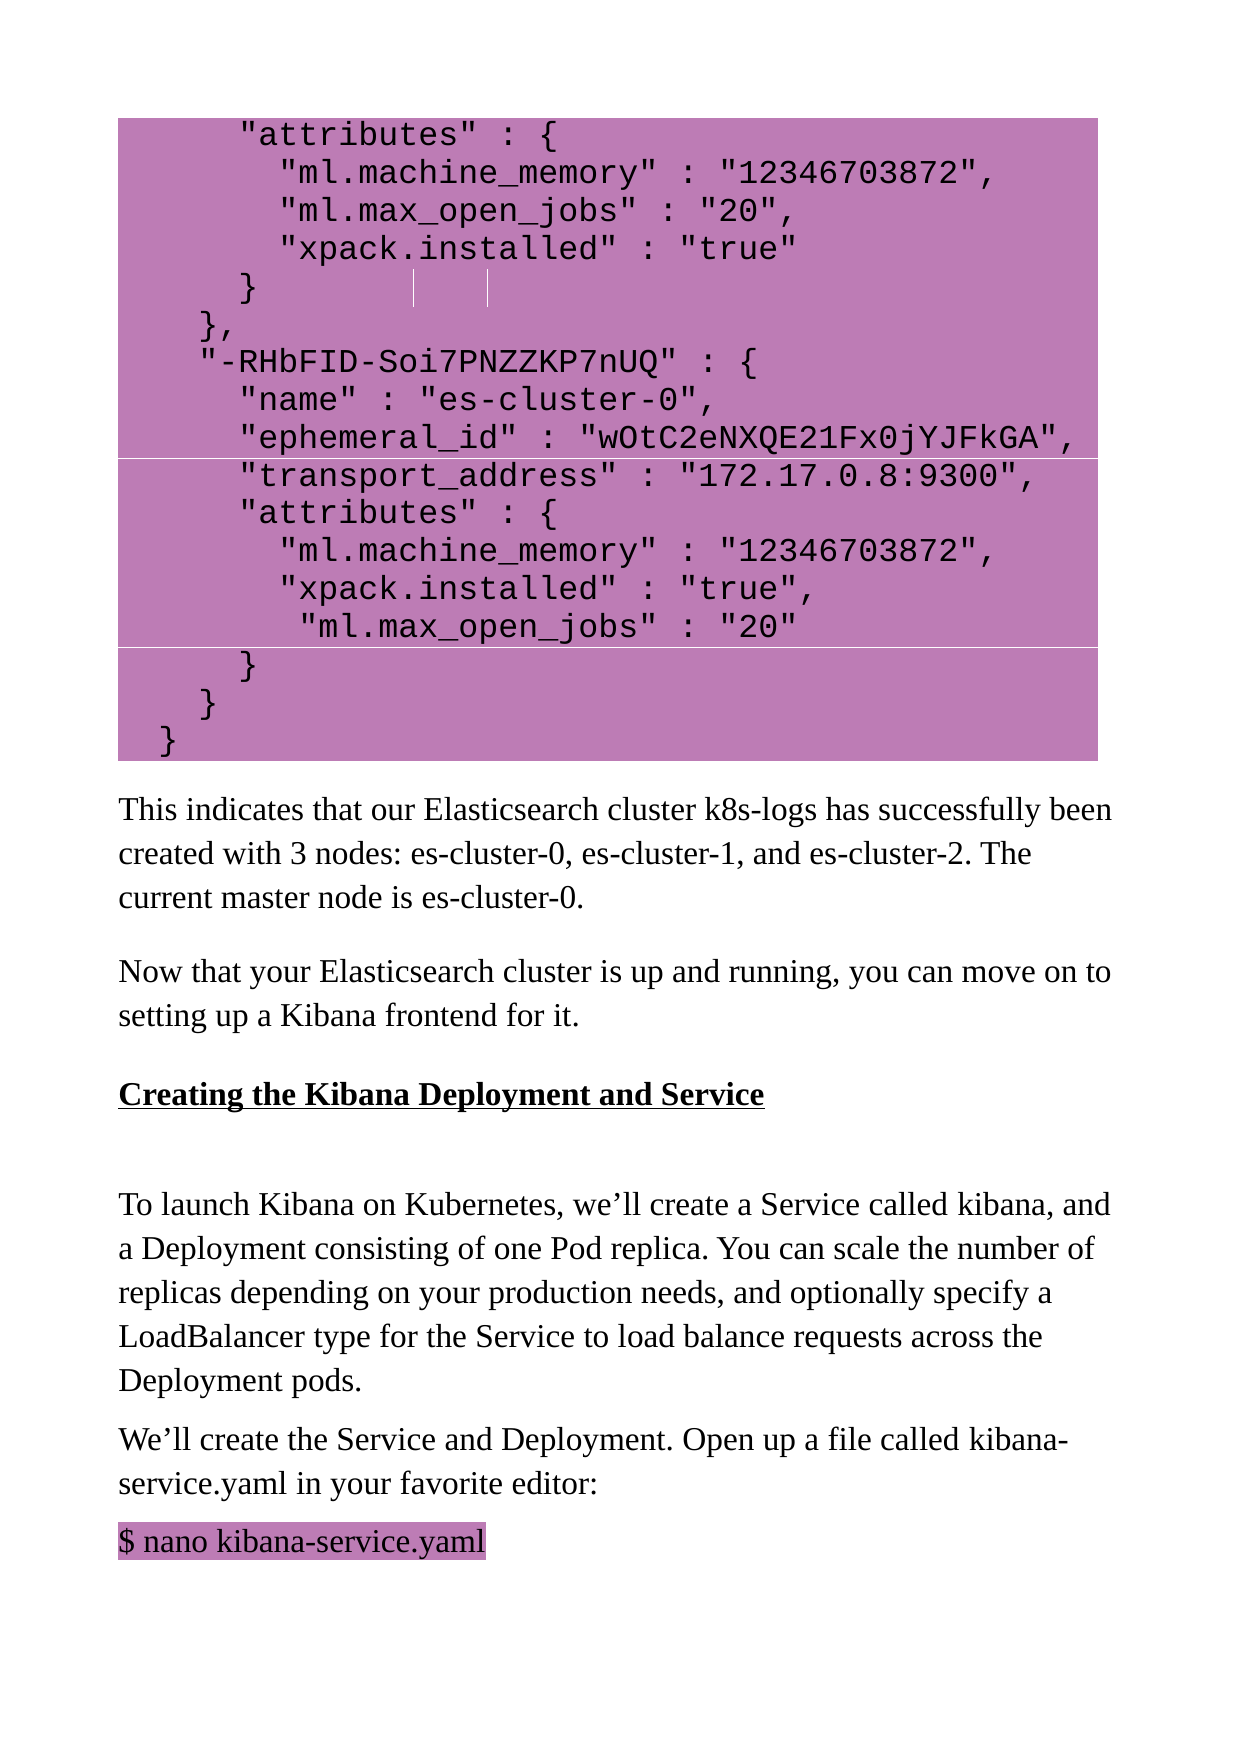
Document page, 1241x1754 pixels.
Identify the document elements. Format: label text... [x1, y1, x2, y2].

text "xpack.installed" : "true" [118, 232, 1122, 269]
text We’ll create the Service and Deployment. Open up a file called kibana-service.yaml in your favorite editor: [118, 1419, 1122, 1501]
text "-RHbFID-Soi7PNZZKP7nUQ" : { [118, 345, 1122, 383]
text "attributes" : { [118, 496, 1122, 534]
text "ml.max_open_jobs" : "20", [118, 194, 1122, 232]
text } [118, 723, 1122, 761]
text "ml.machine_memory" : "12346703872", [118, 534, 1122, 572]
text } [118, 269, 1122, 307]
text "ephemeral_id" : "wOtC2eNXQE21Fx0jYJFkGA", [118, 421, 1122, 458]
text } [118, 685, 1122, 723]
text "transport_address" : "172.17.0.8:9300", [118, 458, 1122, 496]
text "ml.machine_memory" : "12346703872", [118, 156, 1122, 194]
text $ nano kibana-service.yaml [118, 1522, 1122, 1560]
text Now that your Elasticsearch cluster is up and running, you can move on to setting up a Kibana frontend for it. [118, 951, 1122, 1033]
text } [118, 647, 1122, 685]
subtitle Creating the Kibana Deployment and Service [118, 1074, 1122, 1113]
text "xpack.installed" : "true", [118, 572, 1122, 610]
text "ml.max_open_jobs" : "20" [118, 610, 1122, 647]
text "name" : "es-cluster-0", [118, 383, 1122, 421]
text "attributes" : { [118, 118, 1122, 156]
text }, [118, 307, 1122, 345]
text This indicates that our Elasticsearch cluster k8s-logs has successfully been created with 3 nodes: es-cluster-0, es-cluster-1, and es-cluster-2. The current master node is es-cluster-0. [118, 789, 1122, 916]
text To launch Kibana on Kubernetes, we’ll create a Service called kibana, and a Deployment consisting of one Pod replica. You can scale the number of replicas depending on your production needs, and optionally specify a LoadBalancer type for the Service to load balance requests across the Deployment pods. [118, 1184, 1122, 1398]
